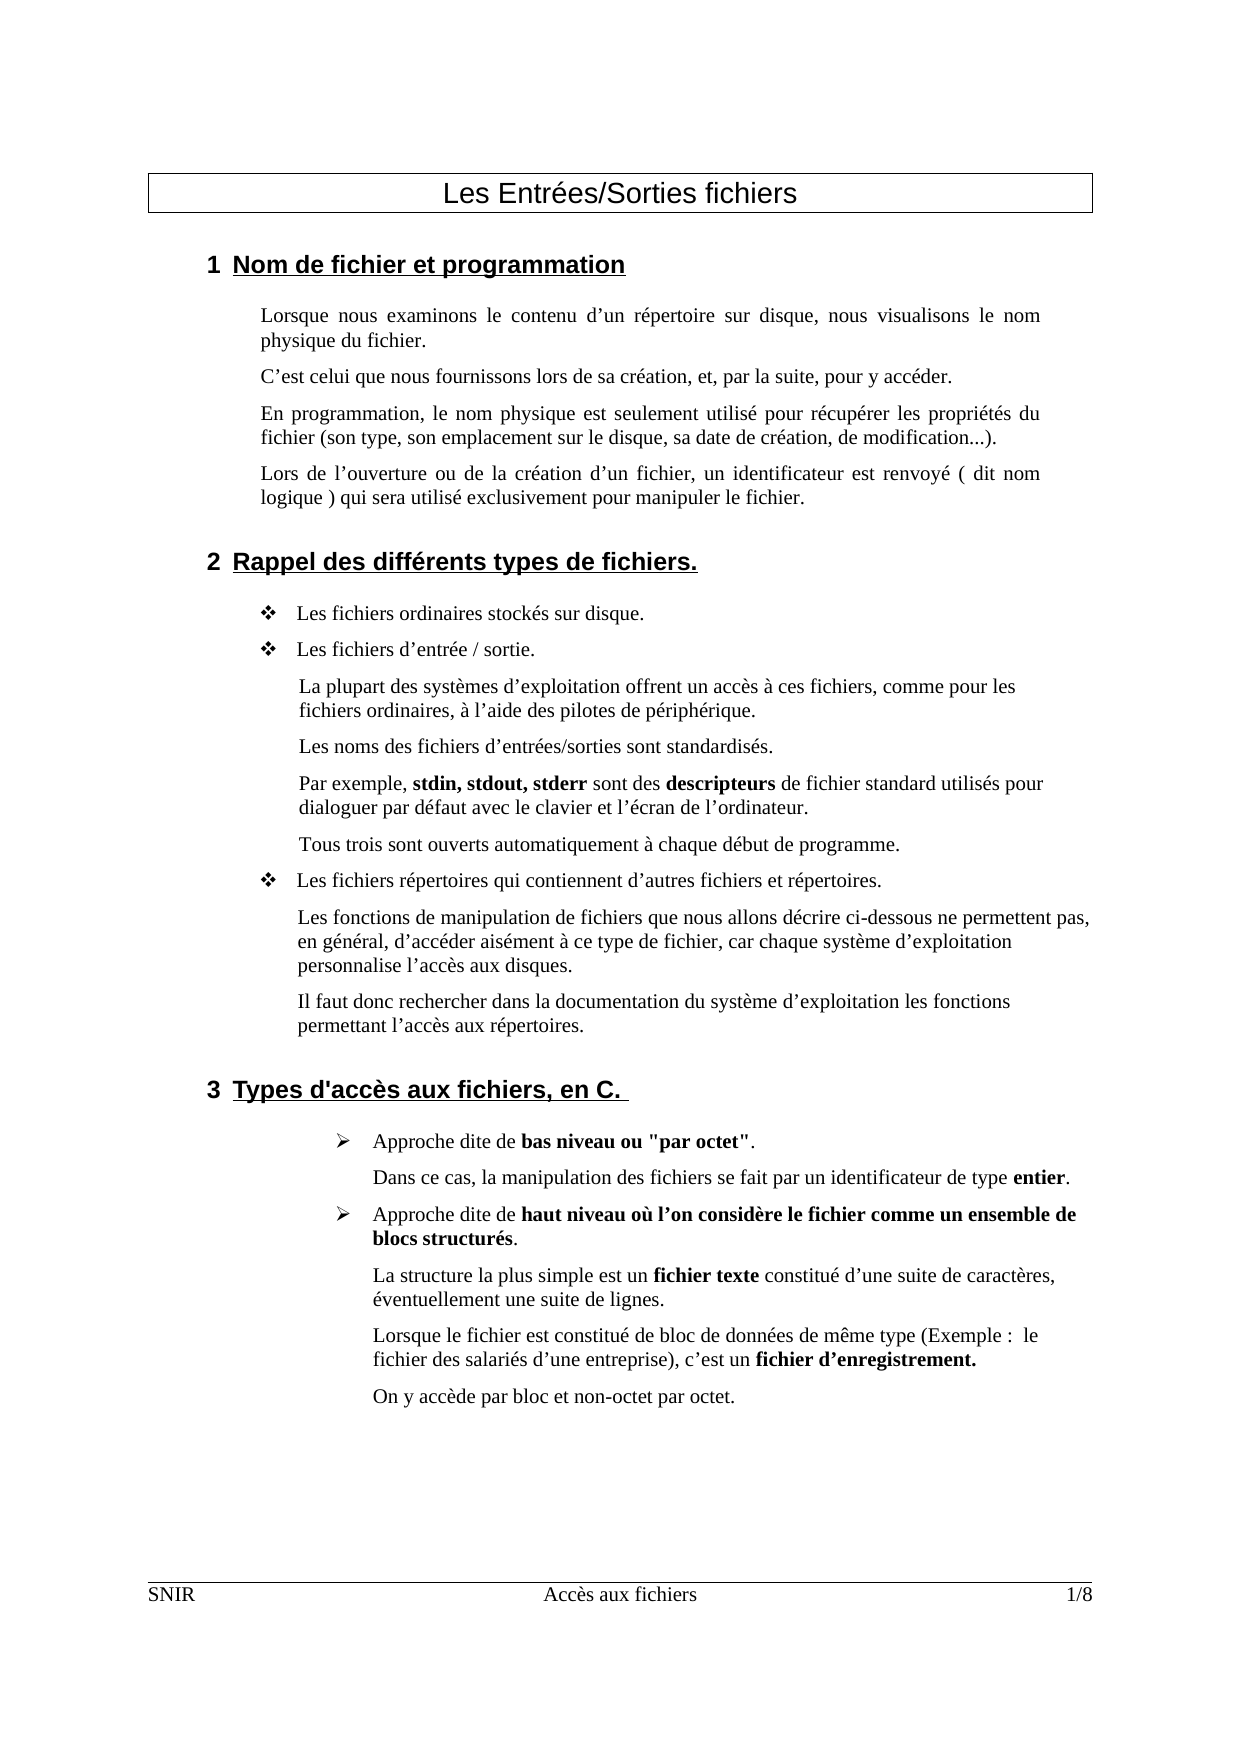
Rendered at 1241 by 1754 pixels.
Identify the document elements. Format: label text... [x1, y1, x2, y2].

text Lorsque le fichier est constitué de bloc de données de même type (Exemple : le fichier des salariés d’une entreprise), c’est un fichier d’enregistrement. [373, 1323, 1092, 1371]
list Les fichiers ordinaires stockés sur disque. [259, 601, 1092, 625]
subtitle Types d'accès aux fichiers, en C. [207, 1075, 1092, 1104]
list Approche dite de bas niveau ou "par octet". [335, 1129, 1092, 1153]
text Il faut donc rechercher dans la documentation du système d’exploitation les fonctions permettant l’accès aux répertoires. [297, 989, 1092, 1037]
text Lorsque nous examinons le contenu d’un répertoire sur disque, nous visualisons le nom physique du fichier. [260, 303, 1041, 352]
subtitle Les Entrées/Sorties fichiers [149, 174, 1092, 212]
text Dans ce cas, la manipulation des fichiers se fait par un identificateur de type entier. [373, 1165, 1092, 1189]
text Les fonctions de manipulation de fichiers que nous allons décrire ci-dessous ne permettent pas, en général, d’accéder aisément à ce type de fichier, car chaque système d’exploitation personnalise l’accès aux disques. [297, 905, 1092, 977]
text En programmation, le nom physique est seulement utilisé pour récupérer les propriétés du fichier (son type, son emplacement sur le disque, sa date de création, de modification...). [260, 401, 1041, 449]
list Les fichiers d’entrée / sortie. [259, 637, 1092, 661]
text Les noms des fichiers d’entrées/sorties sont standardisés. [299, 734, 1057, 758]
text Tous trois sont ouverts automatiquement à chaque début de programme. [299, 832, 1057, 856]
text La plupart des systèmes d’exploitation offrent un accès à ces fichiers, comme pour les fichiers ordinaires, à l’aide des pilotes de périphérique. [299, 674, 1057, 722]
text Lors de l’ouverture ou de la création d’un fichier, un identificateur est renvoyé ( dit nom logique ) qui sera utilisé exclusivement pour manipuler le fichier. [260, 461, 1041, 509]
text La structure la plus simple est un fichier texte constitué d’une suite de caractères, éventuellement une suite de lignes. [373, 1262, 1092, 1311]
text C’est celui que nous fournissons lors de sa création, et, par la suite, pour y accéder. [260, 364, 1041, 388]
subtitle Nom de fichier et programmation [207, 250, 1092, 278]
list Les fichiers répertoires qui contiennent d’autres fichiers et répertoires. [259, 868, 1092, 892]
list Approche dite de haut niveau où l’on considère le fichier comme un ensemble de blocs structurés. [335, 1202, 1092, 1250]
text Par exemple, stdin, stdout, stderr sont des descripteurs de fichier standard utilisés pour dialoguer par défaut avec le clavier et l’écran de l’ordinateur. [299, 771, 1057, 819]
text On y accède par bloc et non-octet par octet. [373, 1384, 1092, 1408]
subtitle Rappel des différents types de fichiers. [207, 547, 1092, 576]
